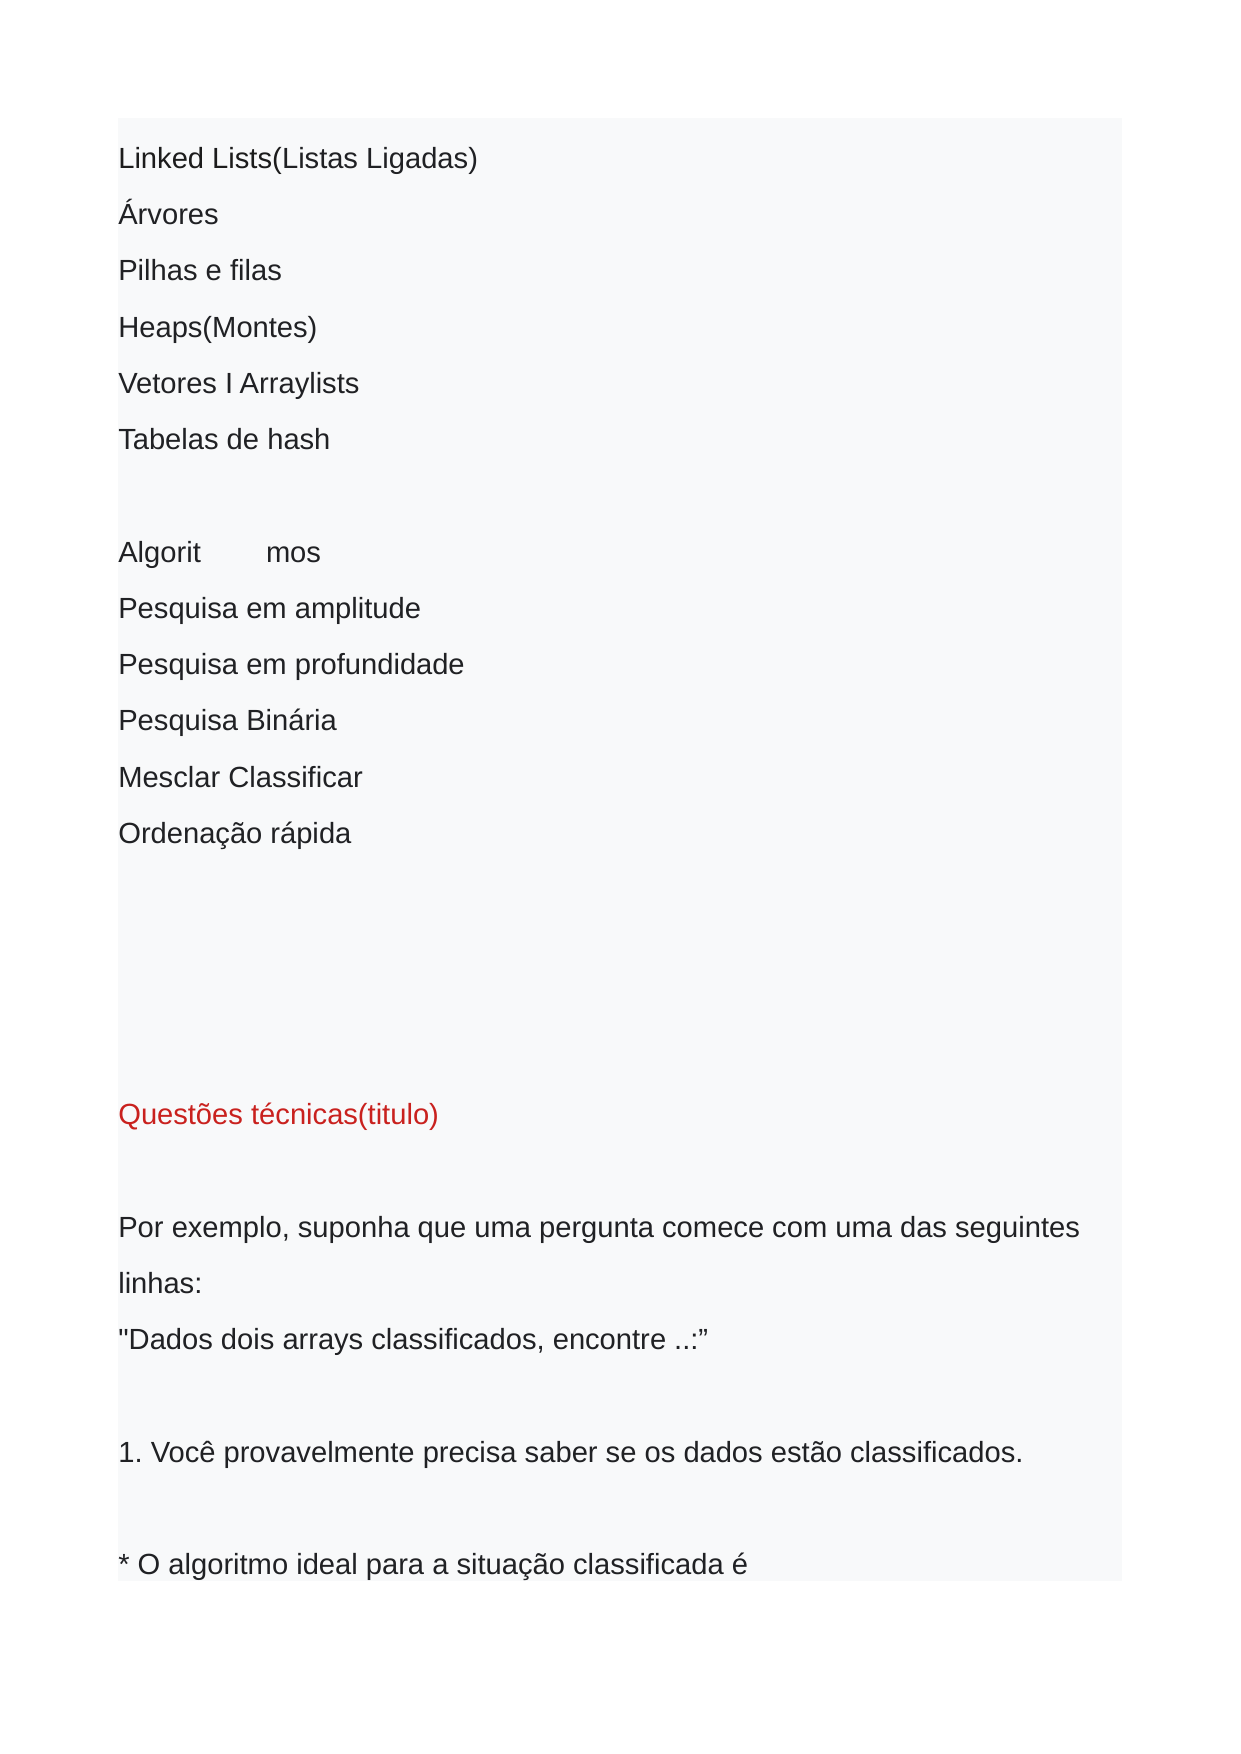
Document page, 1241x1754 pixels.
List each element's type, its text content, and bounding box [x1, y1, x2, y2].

text Pilhas e filas [118, 231, 1122, 287]
text Heaps(Montes) [118, 287, 1122, 343]
text Linked Lists(Listas Ligadas) [118, 118, 1122, 174]
text Árvores [118, 174, 1122, 231]
text Questões técnicas(titulo) [118, 1074, 1122, 1131]
text Por exemplo, suponha que uma pergunta comece com uma das seguintes linhas: [118, 1187, 1122, 1299]
text Ordenação rápida [118, 793, 1122, 849]
text Pesquisa em profundidade [118, 624, 1122, 681]
text * O algoritmo ideal para a situação classificada é [118, 1524, 1122, 1581]
text 1. Você provavelmente precisa saber se os dados estão classificados. [118, 1412, 1122, 1468]
text Pesquisa em amplitude [118, 568, 1122, 624]
text "Dados dois arrays classificados, encontre ..:” [118, 1299, 1122, 1356]
text Pesquisa Binária [118, 681, 1122, 737]
text Vetores I Arraylists [118, 343, 1122, 399]
text Algorit mos [118, 512, 1122, 568]
text Tabelas de hash [118, 399, 1122, 456]
text Mesclar Classificar [118, 737, 1122, 793]
